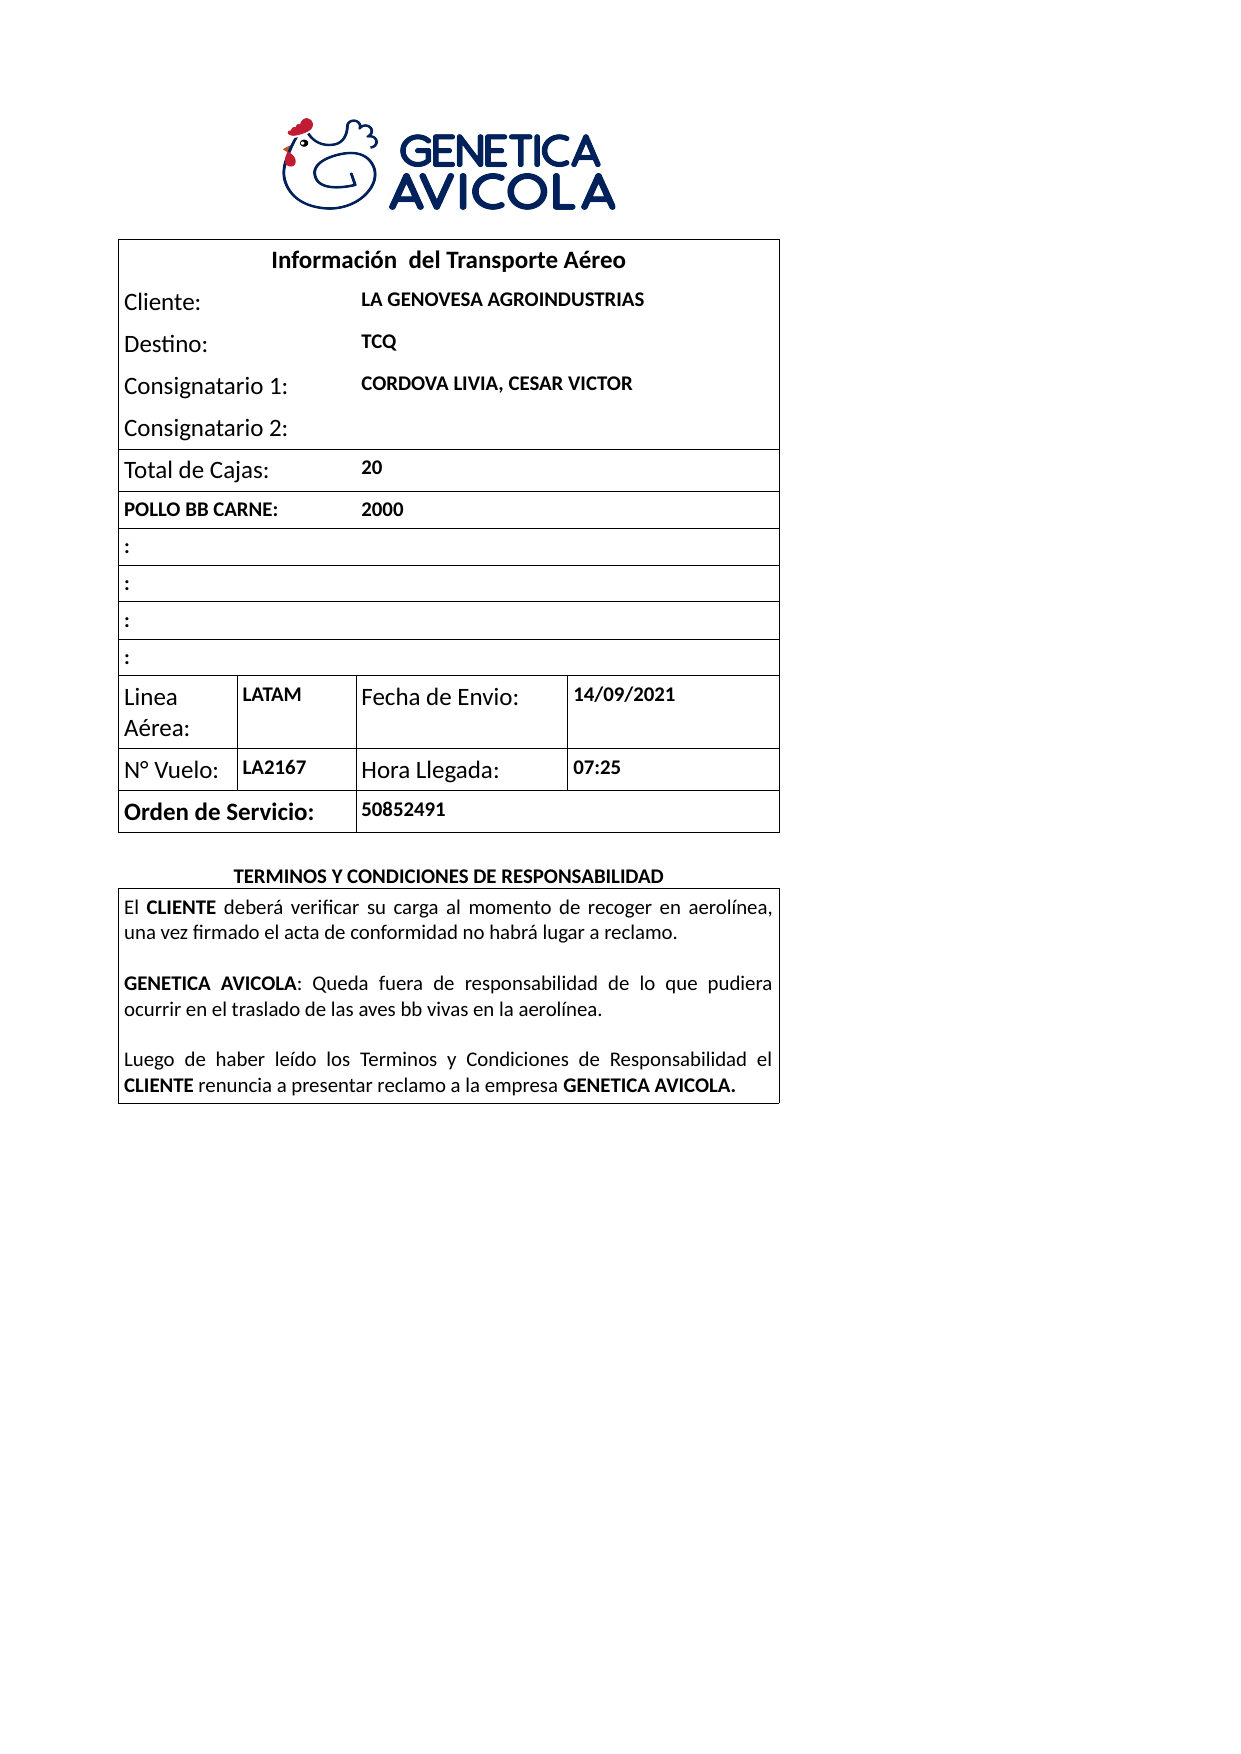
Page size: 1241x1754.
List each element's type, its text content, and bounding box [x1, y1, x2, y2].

picture [282, 118, 616, 210]
table_cell [356, 602, 779, 638]
table_cell [356, 406, 779, 448]
table_cell TCQ [356, 323, 779, 364]
table_cell 2000 [356, 492, 779, 527]
table_cell [356, 566, 779, 601]
table_cell : [119, 529, 356, 564]
table_cell Consignatario 1: [119, 365, 356, 406]
table_cell : [119, 640, 356, 675]
table_cell El CLIENTE deberá verificar su carga al momento de recoger en aerolínea, una vez firmado el acta de conformidad no habrá lugar a reclamo. GENETICA AVICOLA: Queda fuera de responsabilidad de lo que pudiera ocurrir en el traslado de las aves bb vivas en la aerolínea. Luego de haber leído los Terminos y Condiciones de Responsabilidad el CLIENTE renuncia a presentar reclamo a la empresa GENETICA AVICOLA. [119, 889, 779, 1103]
table_cell Consignatario 2: [119, 406, 356, 448]
table_cell 14/09/2021 [568, 676, 779, 748]
table_cell Hora Llegada: [357, 749, 567, 790]
table_cell 07:25 [568, 749, 779, 790]
table_header Información del Transporte Aéreo [119, 240, 779, 281]
table_cell LA2167 [238, 749, 356, 790]
table_cell : [119, 602, 356, 638]
table_cell LATAM [238, 676, 356, 748]
table_cell 20 [356, 450, 779, 491]
table_cell 50852491 [357, 791, 779, 832]
table_cell Destino: [119, 323, 356, 364]
table_cell [356, 529, 779, 564]
table_cell Cliente: [119, 281, 356, 322]
table_cell Fecha de Envio: [357, 676, 567, 748]
table_cell Linea Aérea: [119, 676, 237, 748]
table_cell LA GENOVESA AGROINDUSTRIAS [356, 281, 779, 322]
table_cell [356, 640, 779, 675]
table_cell CORDOVA LIVIA, CESAR VICTOR [356, 365, 779, 406]
table_cell Total de Cajas: [119, 450, 356, 491]
table_cell Orden de Servicio: [119, 791, 356, 832]
table_cell TERMINOS Y CONDICIONES DE RESPONSABILIDAD [118, 833, 779, 888]
table_cell POLLO BB CARNE: [119, 492, 356, 527]
table_cell N° Vuelo: [119, 749, 237, 790]
table_cell : [119, 566, 356, 601]
